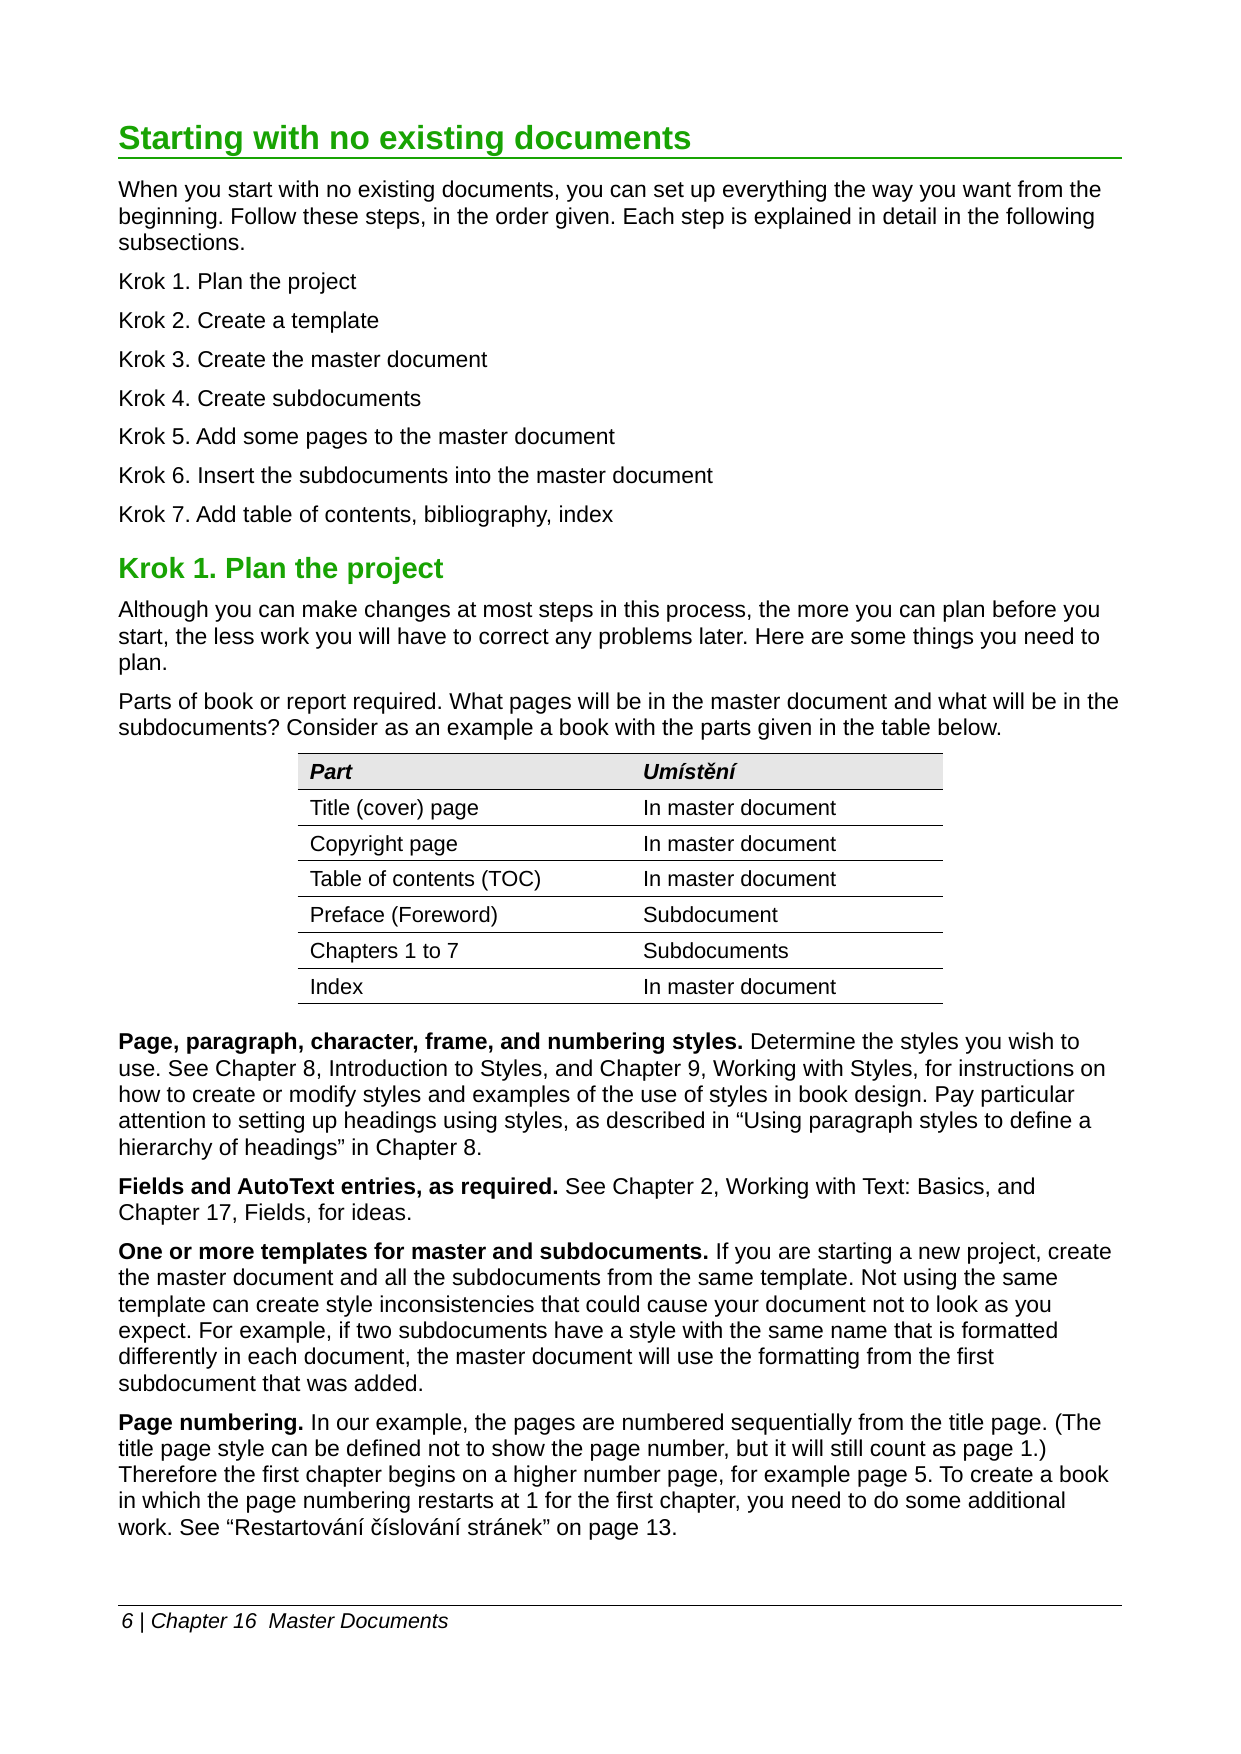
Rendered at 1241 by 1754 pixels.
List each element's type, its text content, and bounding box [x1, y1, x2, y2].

text Fields and AutoText entries, as required. See Chapter 2, Working with Text: Basics, and Chapter 17, Fields, for ideas. [118, 1173, 1122, 1225]
text Page numbering. In our example, the pages are numbered sequentially from the title page. (The title page style can be defined not to show the page number, but it will still count as page 1.) Therefore the first chapter begins on a higher number page, for example page 5. To create a book in which the page numbering restarts at 1 for the first chapter, you need to do some additional work. See “Restarting page numbering” on page 13. [118, 1408, 1122, 1540]
table_cell Chapters 1 to 7 [298, 933, 631, 967]
table_cell Subdocument [631, 897, 943, 932]
table_cell Copyright page [298, 826, 631, 860]
list Although you can make changes at most steps in this process, the more you can plan before you start, the less work you will have to correct any problems later. Here are some things you need to plan. [118, 596, 1122, 675]
text Krok 5. Add some pages to the master document [118, 423, 1122, 450]
text When you start with no existing documents, you can set up everything the way you want from the beginning. Follow these steps, in the order given. Each step is explained in detail in the following subsections. [118, 176, 1122, 255]
table_cell In master document [631, 790, 943, 824]
text Parts of book or report required. What pages will be in the master document and what will be in the subdocuments? Consider as an example a book with the parts given in the table below. [118, 688, 1122, 741]
table_cell Title (cover) page [298, 790, 631, 824]
table_cell In master document [631, 861, 943, 896]
subtitle Krok 1. Plan the project [118, 551, 1122, 584]
table_cell Subdocuments [631, 933, 943, 967]
table_cell In master document [631, 826, 943, 860]
text Krok 3. Create the master document [118, 346, 1122, 372]
table_cell Preface (Foreword) [298, 897, 631, 932]
table_cell Index [298, 969, 631, 1003]
text Krok 1. Plan the project [118, 268, 1122, 294]
text One or more templates for master and subdocuments. If you are starting a new project, create the master document and all the subdocuments from the same template. Not using the same template can create style inconsistencies that could cause your document not to look as you expect. For example, if two subdocuments have a style with the same name that is formatted differently in each document, the master document will use the formatting from the first subdocument that was added. [118, 1238, 1122, 1396]
text Krok 2. Create a template [118, 307, 1122, 333]
table_header Umístění [631, 754, 943, 789]
text Krok 4. Create subdocuments [118, 384, 1122, 411]
subtitle Starting with no existing documents [118, 118, 1122, 157]
table_cell Table of contents (TOC) [298, 861, 631, 896]
table_header Part [298, 754, 631, 789]
text Page, paragraph, character, frame, and numbering styles. Determine the styles you wish to use. See Chapter 8, Introduction to Styles, and Chapter 9, Working with Styles, for instructions on how to create or modify styles and examples of the use of styles in book design. Pay particular attention to setting up headings using styles, as described in “Using paragraph styles to define a hierarchy of headings” in Chapter 8. [118, 1028, 1122, 1160]
text Krok 7. Add table of contents, bibliography, index [118, 501, 1122, 527]
text Krok 6. Insert the subdocuments into the master document [118, 462, 1122, 488]
table_cell In master document [631, 969, 943, 1003]
